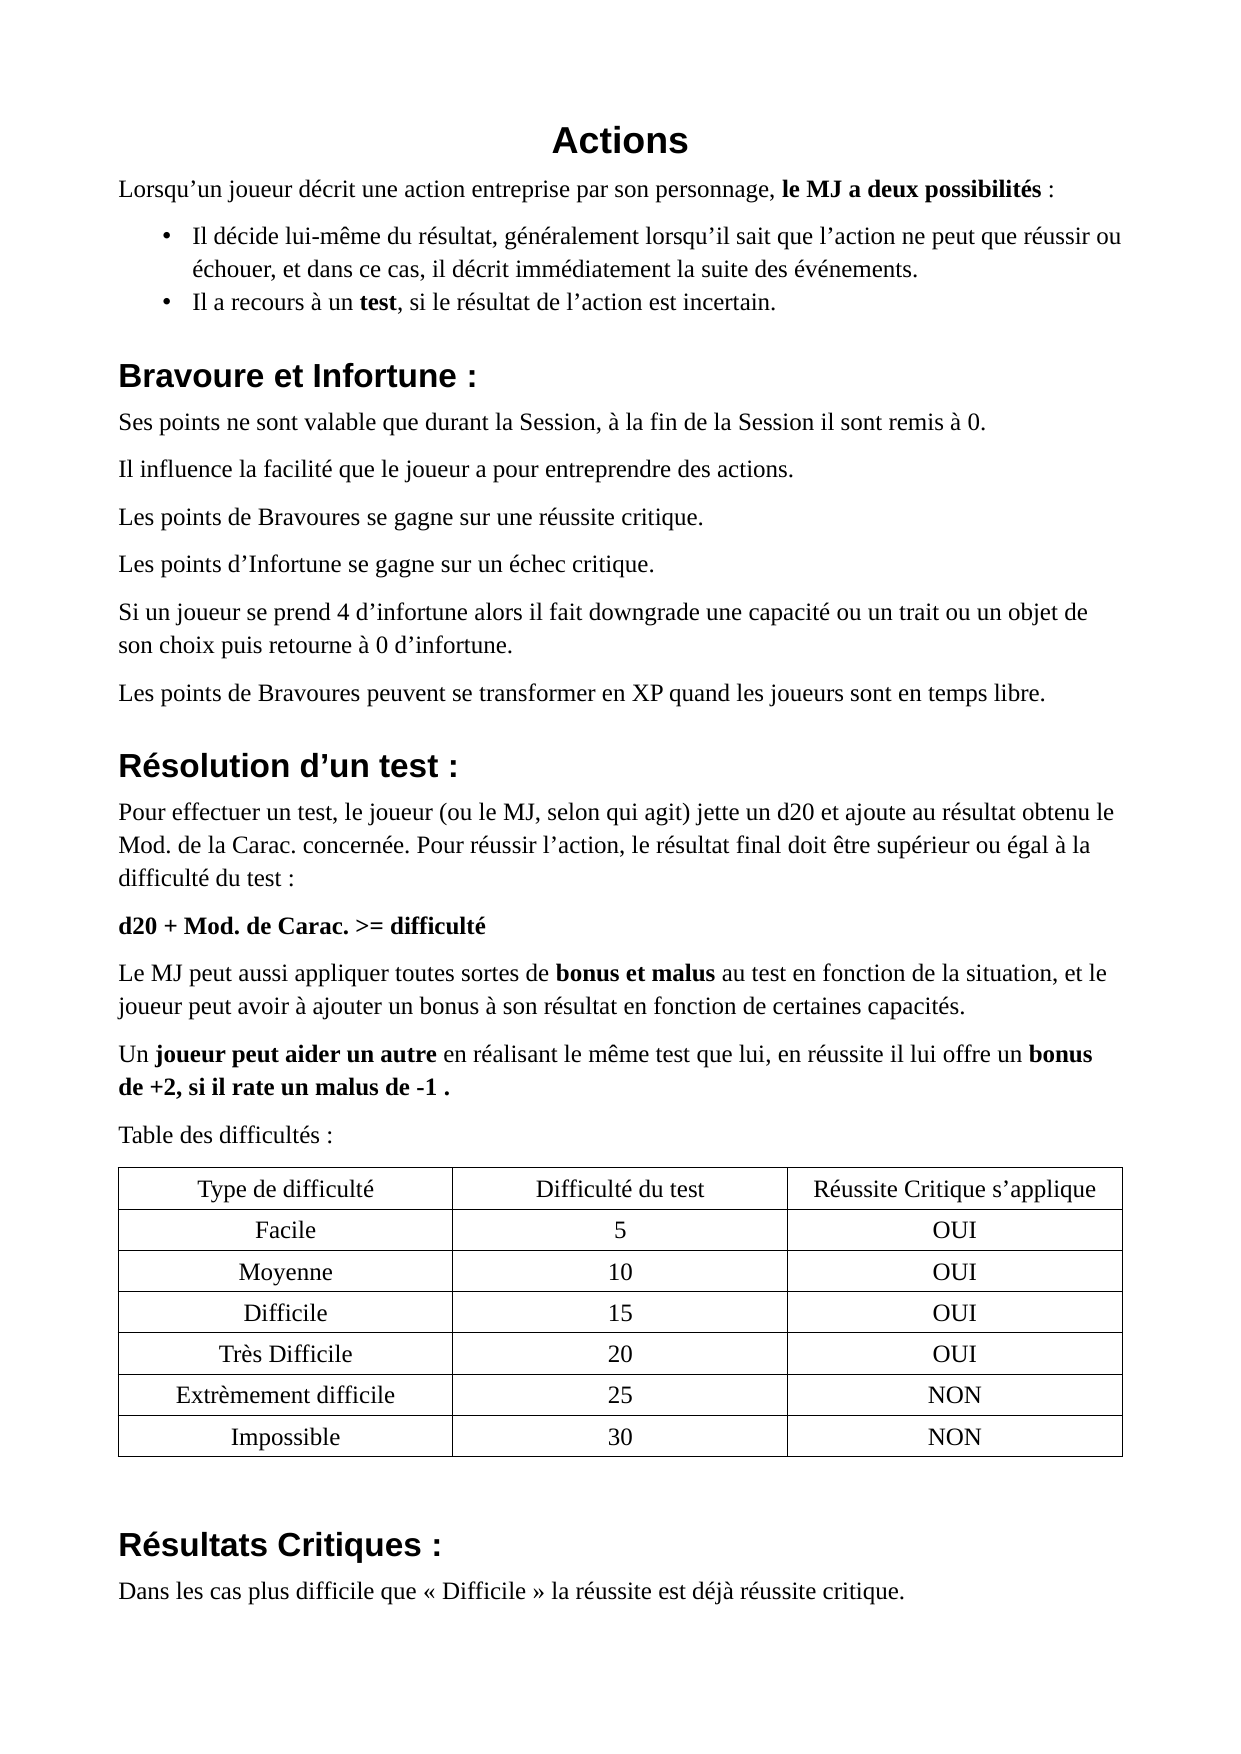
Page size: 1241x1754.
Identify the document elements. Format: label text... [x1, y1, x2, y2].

text Les points d’Infortune se gagne sur un échec critique. [118, 549, 1122, 578]
table_header Type de difficulté [119, 1168, 452, 1208]
subtitle Résultats Critiques : [118, 1526, 1122, 1564]
text Les points de Bravoures se gagne sur une réussite critique. [118, 502, 1122, 531]
table_header Réussite Critique s’applique [788, 1168, 1122, 1208]
table_cell NON [788, 1416, 1122, 1456]
text Dans les cas plus difficile que « Difficile » la réussite est déjà réussite critique. [118, 1576, 1122, 1605]
text Table des difficultés : [118, 1120, 1122, 1148]
text d20 + Mod. de Carac. >= difficulté [118, 911, 1122, 939]
text Ses points ne sont valable que durant la Session, à la fin de la Session il sont remis à 0. [118, 407, 1122, 436]
text Pour effectuer un test, le joueur (ou le MJ, selon qui agit) jette un d20 et ajoute au résultat obtenu le Mod. de la Carac. concernée. Pour réussir l’action, le résultat final doit être supérieur ou égal à la difficulté du test : [118, 797, 1122, 892]
list Il décide lui-même du résultat, généralement lorsqu’il sait que l’action ne peut que réussir ou échouer, et dans ce cas, il décrit immédiatement la suite des événements. [162, 221, 1122, 283]
text Les points de Bravoures peuvent se transformer en XP quand les joueurs sont en temps libre. [118, 678, 1122, 707]
table_cell OUI [788, 1292, 1122, 1332]
table_cell Facile [119, 1210, 452, 1250]
text Le MJ peut aussi appliquer toutes sortes de bonus et malus au test en fonction de la situation, et le joueur peut avoir à ajouter un bonus à son résultat en fonction de certaines capacités. [118, 958, 1122, 1020]
table_cell Difficile [119, 1292, 452, 1332]
table_cell 20 [453, 1333, 787, 1373]
table_cell OUI [788, 1251, 1122, 1291]
table_cell Moyenne [119, 1251, 452, 1291]
text Si un joueur se prend 4 d’infortune alors il fait downgrade une capacité ou un trait ou un objet de son choix puis retourne à 0 d’infortune. [118, 597, 1122, 659]
table_cell 10 [453, 1251, 787, 1291]
table_cell OUI [788, 1210, 1122, 1250]
text Lorsqu’un joueur décrit une action entreprise par son personnage, le MJ a deux possibilités : [118, 174, 1122, 202]
subtitle Bravoure et Infortune : [118, 356, 1122, 394]
table_cell 5 [453, 1210, 787, 1250]
table_cell Très Difficile [119, 1333, 452, 1373]
list Il a recours à un test, si le résultat de l’action est incertain. [162, 287, 1122, 316]
table_header Difficulté du test [453, 1168, 787, 1208]
subtitle Résolution d’un test : [118, 746, 1122, 785]
table_cell 25 [453, 1375, 787, 1415]
text Il influence la facilité que le joueur a pour entreprendre des actions. [118, 454, 1122, 483]
table_cell 15 [453, 1292, 787, 1332]
table_cell NON [788, 1375, 1122, 1415]
table_cell OUI [788, 1333, 1122, 1373]
table_cell Impossible [119, 1416, 452, 1456]
text Un joueur peut aider un autre en réalisant le même test que lui, en réussite il lui offre un bonus de +2, si il rate un malus de -1 . [118, 1039, 1122, 1101]
table_cell 30 [453, 1416, 787, 1456]
table_cell Extrèmement difficile [119, 1375, 452, 1415]
subtitle Actions [118, 118, 1122, 161]
